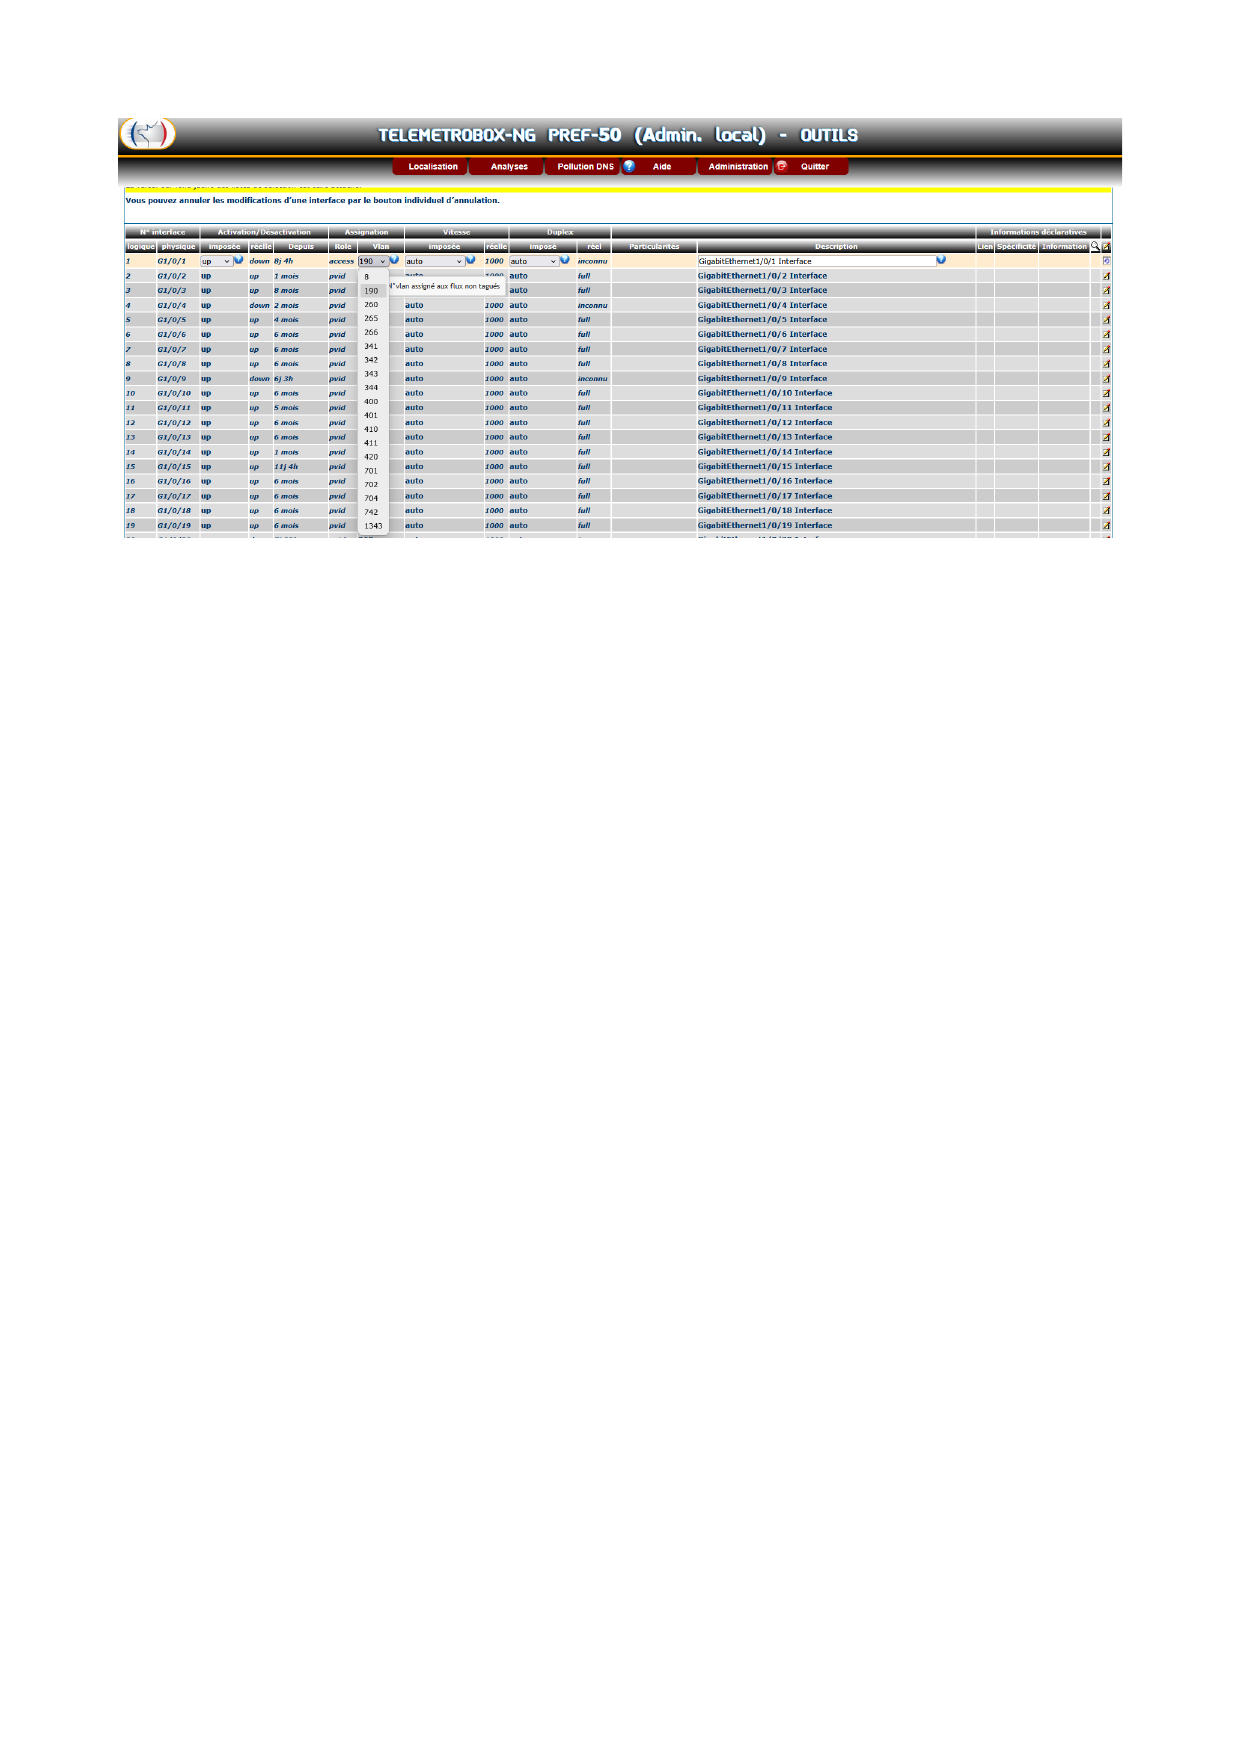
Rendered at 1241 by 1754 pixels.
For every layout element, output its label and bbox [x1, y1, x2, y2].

picture [118, 118, 1123, 538]
